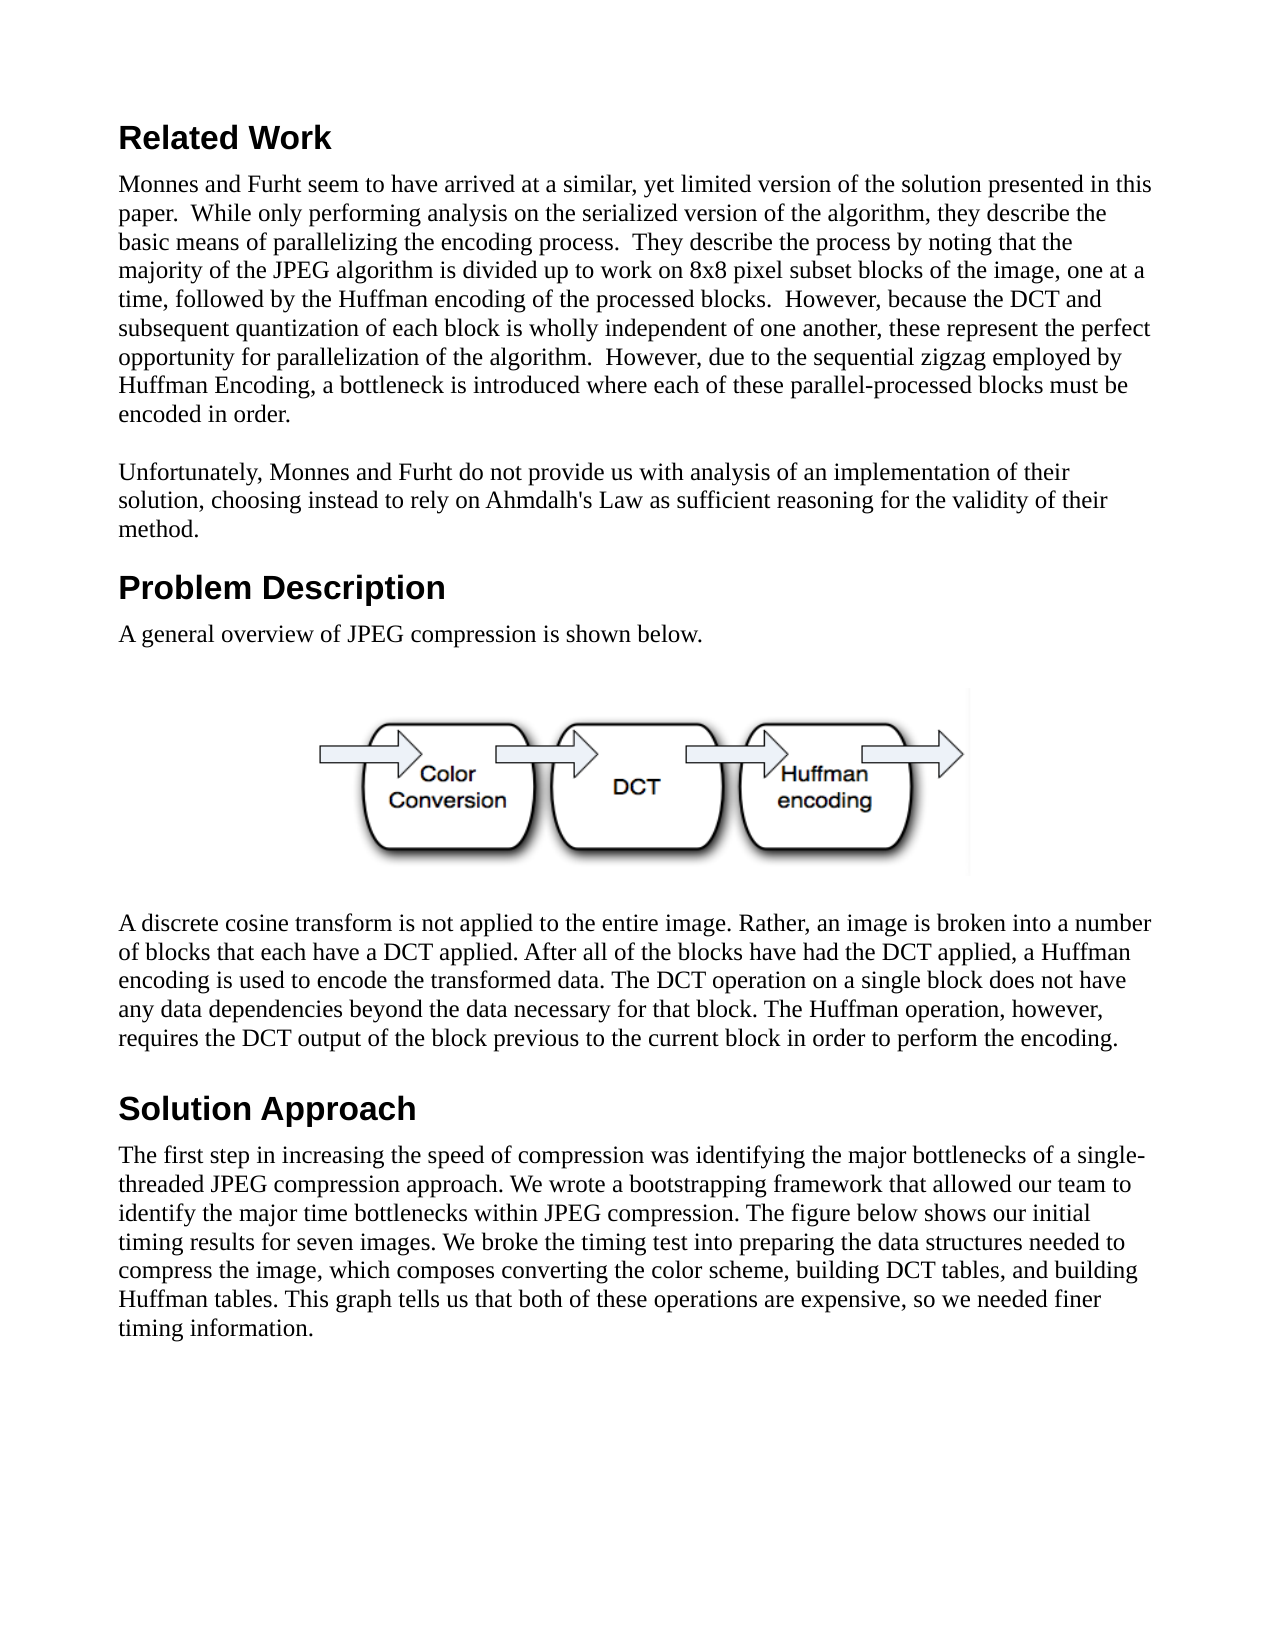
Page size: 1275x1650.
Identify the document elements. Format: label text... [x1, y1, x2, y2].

text A discrete cosine transform is not applied to the entire image. Rather, an image is broken into a number of blocks that each have a DCT applied. After all of the blocks have had the DCT applied, a Huffman encoding is used to encode the transformed data. The DCT operation on a single block does not have any data dependencies beyond the data necessary for that block. The Huffman operation, however, requires the DCT output of the block previous to the current block in order to perform the encoding. [118, 908, 1157, 1052]
subtitle Problem Description [118, 568, 1157, 607]
picture [304, 688, 971, 876]
subtitle Solution Approach [118, 1089, 1157, 1128]
text The first step in increasing the speed of compression was identifying the major bottlenecks of a single-threaded JPEG compression approach. We wrote a bootstrapping framework that allowed our team to identify the major time bottlenecks within JPEG compression. The figure below shows our initial timing results for seven images. We broke the timing test into preparing the data structures needed to compress the image, which composes converting the color scheme, building DCT tables, and building Huffman tables. This graph tells us that both of these operations are expensive, so we needed finer timing information. [118, 1140, 1157, 1342]
text Monnes and Furht seem to have arrived at a similar, yet limited version of the solution presented in this paper. While only performing analysis on the serialized version of the algorithm, they describe the basic means of parallelizing the encoding process. They describe the process by noting that the majority of the JPEG algorithm is divided up to work on 8x8 pixel subset blocks of the image, one at a time, followed by the Huffman encoding of the processed blocks. However, because the DCT and subsequent quantization of each block is wholly independent of one another, these represent the perfect opportunity for parallelization of the algorithm. However, due to the sequential zigzag employed by Huffman Encoding, a bottleneck is introduced where each of these parallel-processed blocks must be encoded in order. [118, 169, 1157, 428]
text A general overview of JPEG compression is shown below. [118, 619, 1157, 648]
text Unfortunately, Monnes and Furht do not provide us with analysis of an implementation of their solution, choosing instead to rely on Ahmdalh's Law as sufficient reasoning for the validity of their method. [118, 457, 1157, 543]
subtitle Related Work [118, 118, 1157, 157]
